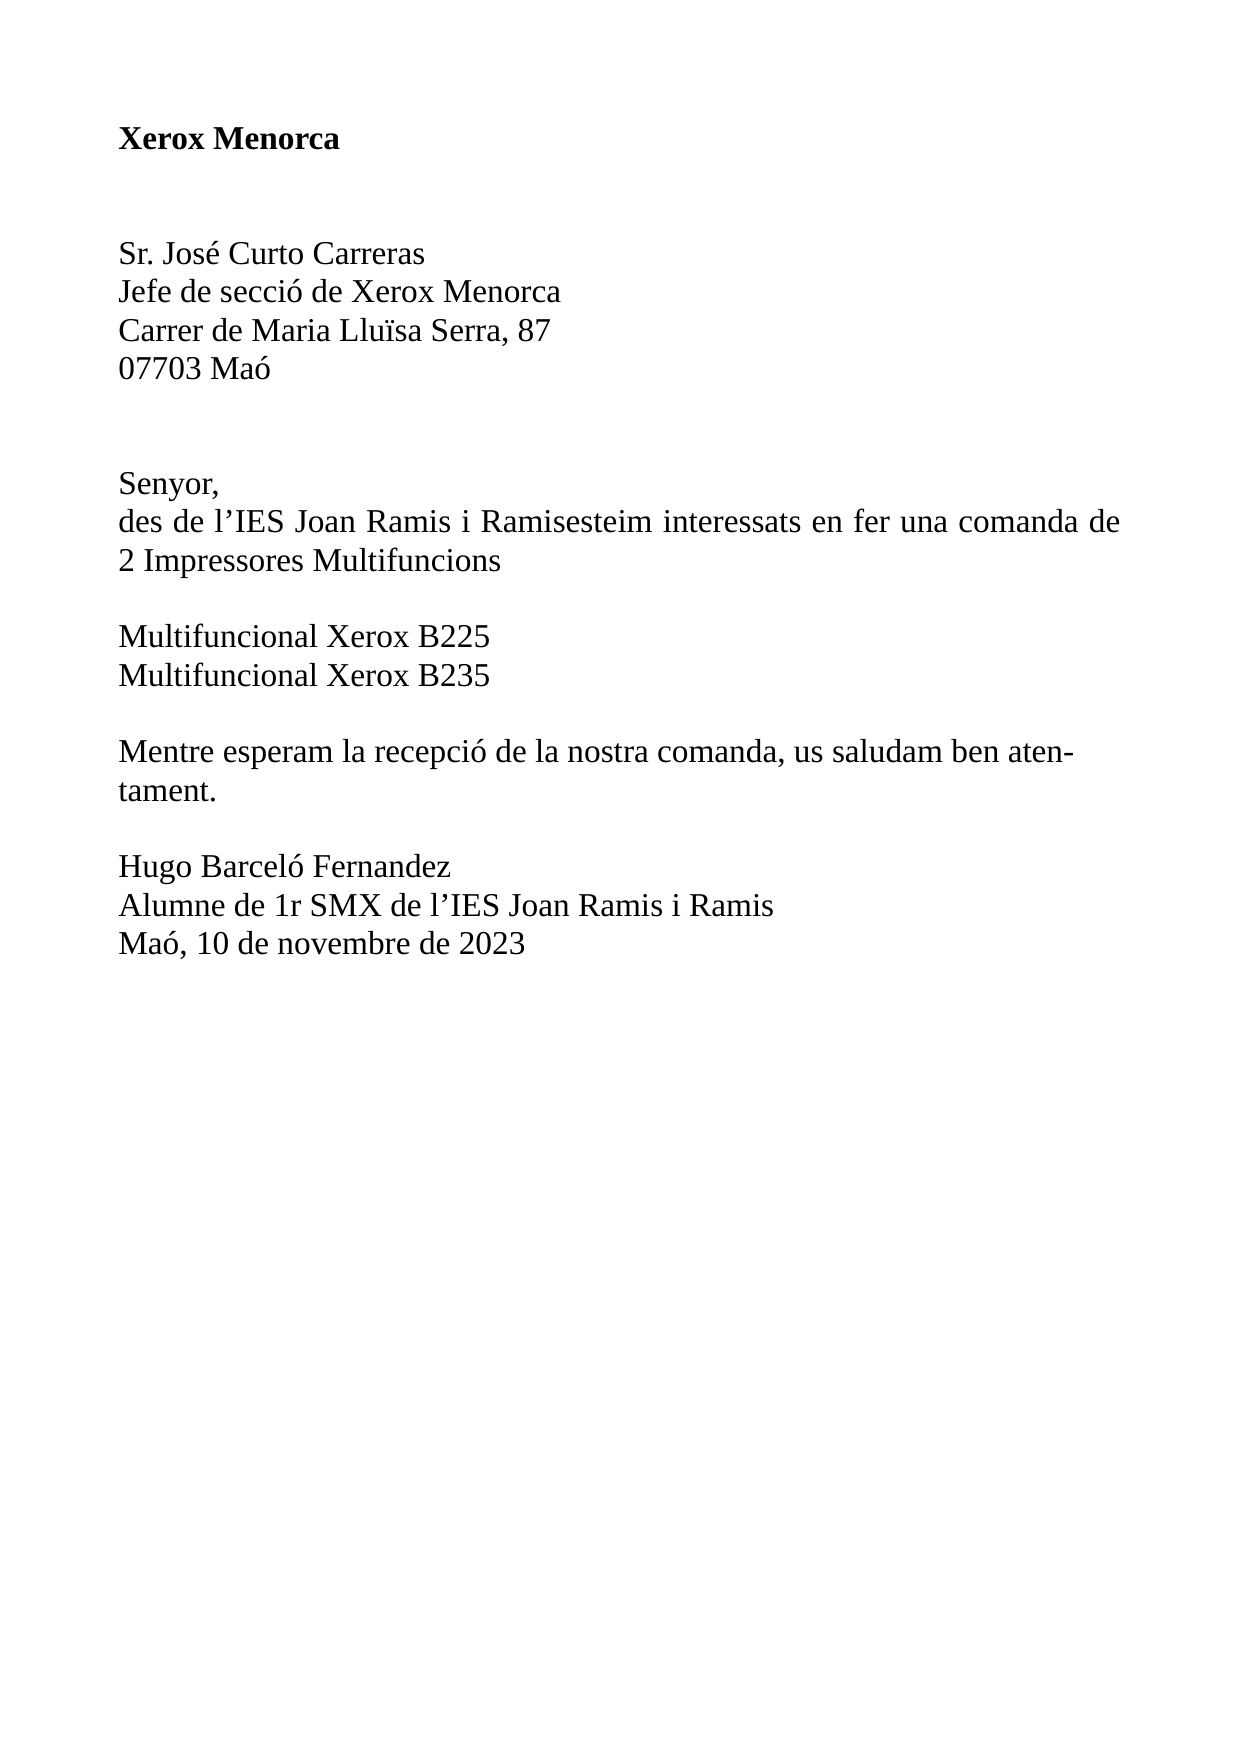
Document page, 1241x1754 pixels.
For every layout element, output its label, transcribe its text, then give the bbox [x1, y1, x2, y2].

text Jefe de secció de Xerox Menorca [118, 271, 1122, 310]
text tament. [118, 770, 1122, 808]
text Multifuncional Xerox B235 [118, 655, 1122, 693]
text Carrer de Maria Lluïsa Serra, 87 [118, 310, 1122, 348]
text Xerox Menorca [118, 118, 1122, 156]
text Mentre esperam la recepció de la nostra comanda, us saludam ben aten- [118, 731, 1122, 770]
text Maó, 10 de novembre de 2023 [118, 923, 1122, 961]
text Sr. José Curto Carreras [118, 233, 1122, 271]
text Alumne de 1r SMX de l’IES Joan Ramis i Ramis [118, 885, 1122, 923]
text Multifuncional Xerox B225 [118, 616, 1122, 655]
text des de l’IES Joan Ramis i Ramisesteim interessats en fer una comanda de 2 Impressores Multifuncions [118, 501, 1122, 578]
text Senyor, [118, 463, 1122, 501]
text Hugo Barceló Fernandez [118, 846, 1122, 885]
text 07703 Maó [118, 348, 1122, 386]
